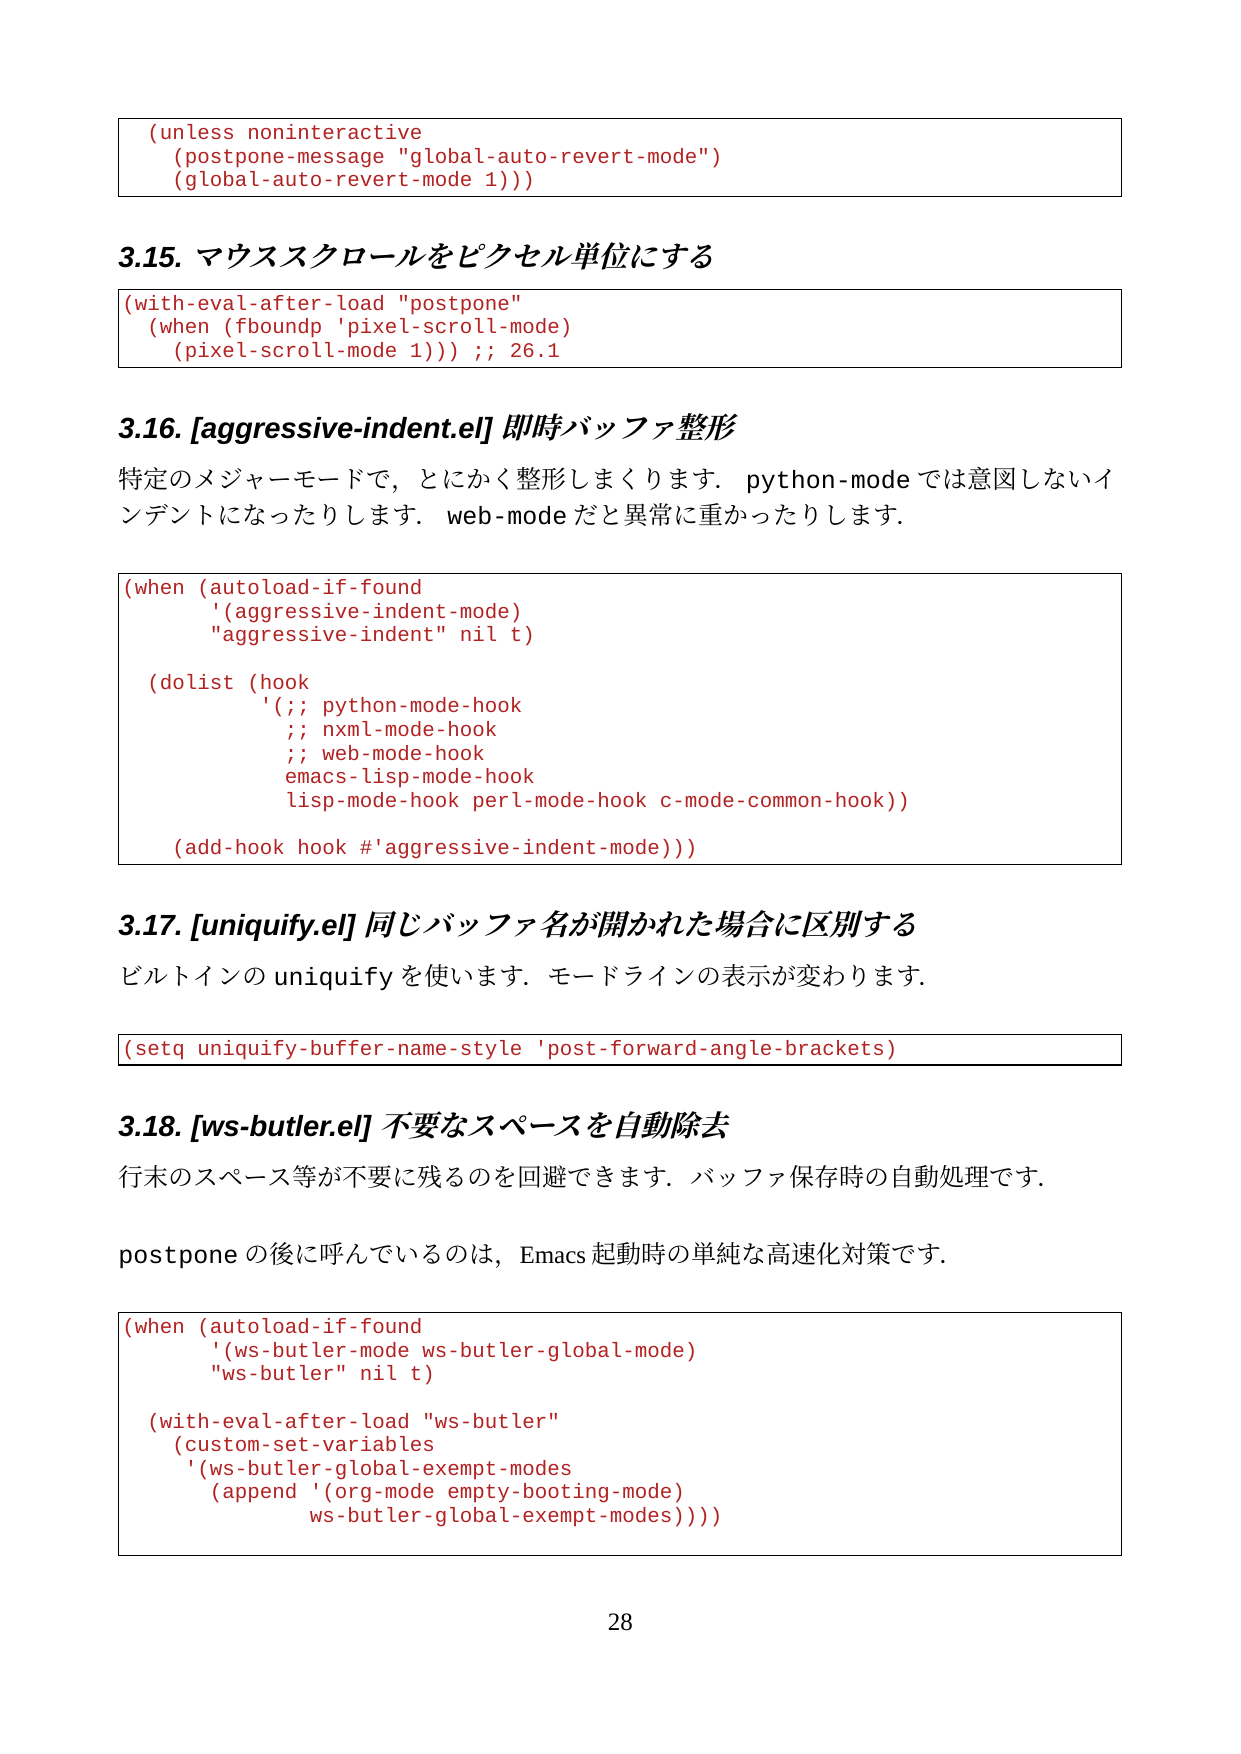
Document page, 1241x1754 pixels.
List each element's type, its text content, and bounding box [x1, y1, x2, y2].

text emacs-lisp-mode-hook [119, 762, 1121, 786]
text (add-hook hook #'aggressive-indent-mode))) [119, 833, 1121, 864]
text postpone の後に呼んでいるのは，Emacs起動時の単純な高速化対策です． [118, 1234, 1122, 1299]
subtitle [aggressive-indent.el] 即時バッファ整形 [118, 405, 1122, 447]
text (setq uniquify-buffer-name-style 'post-forward-angle-brackets) [119, 1035, 1121, 1064]
text '(ws-butler-global-exempt-modes [119, 1454, 1121, 1478]
text (pixel-scroll-mode 1))) ;; 26.1 [119, 336, 1121, 367]
text "aggressive-indent" nil t) [119, 620, 1121, 644]
subtitle [uniquify.el] 同じバッファ名が開かれた場合に区別する [118, 902, 1122, 944]
text '(;; python-mode-hook [119, 691, 1121, 715]
text (with-eval-after-load "ws-butler" [119, 1407, 1121, 1430]
text (global-auto-revert-mode 1))) [119, 165, 1121, 196]
text ビルトインの uniquify を使います．モードラインの表示が変わります． [118, 957, 1122, 1022]
text '(ws-butler-mode ws-butler-global-mode) [119, 1336, 1121, 1359]
text '(aggressive-indent-mode) [119, 597, 1121, 620]
text (with-eval-after-load "postpone" [119, 290, 1121, 312]
text (custom-set-variables [119, 1430, 1121, 1454]
text (when (autoload-if-found [119, 574, 1121, 597]
text (unless noninteractive [119, 119, 1121, 142]
text lisp-mode-hook perl-mode-hook c-mode-common-hook)) [119, 786, 1121, 809]
text ws-butler-global-exempt-modes)))) [119, 1501, 1121, 1525]
text 行末のスペース等が不要に残るのを回避できます．バッファ保存時の自動処理です． [118, 1157, 1122, 1222]
text (when (fboundp 'pixel-scroll-mode) [119, 312, 1121, 336]
text 特定のメジャーモードで，とにかく整形しまくります． python-mode では意図しないインデントになったりします． web-mode だと異常に重かったりします． [118, 459, 1122, 561]
text ;; nxml-mode-hook [119, 715, 1121, 739]
text ;; web-mode-hook [119, 739, 1121, 762]
text (when (autoload-if-found [119, 1313, 1121, 1336]
text "ws-butler" nil t) [119, 1359, 1121, 1383]
text (dolist (hook [119, 668, 1121, 691]
subtitle [ws-butler.el] 不要なスペースを自動除去 [118, 1103, 1122, 1145]
text (postpone-message "global-auto-revert-mode") [119, 142, 1121, 165]
subtitle マウススクロールをピクセル単位にする [118, 234, 1122, 276]
text (append '(org-mode empty-booting-mode) [119, 1478, 1121, 1501]
